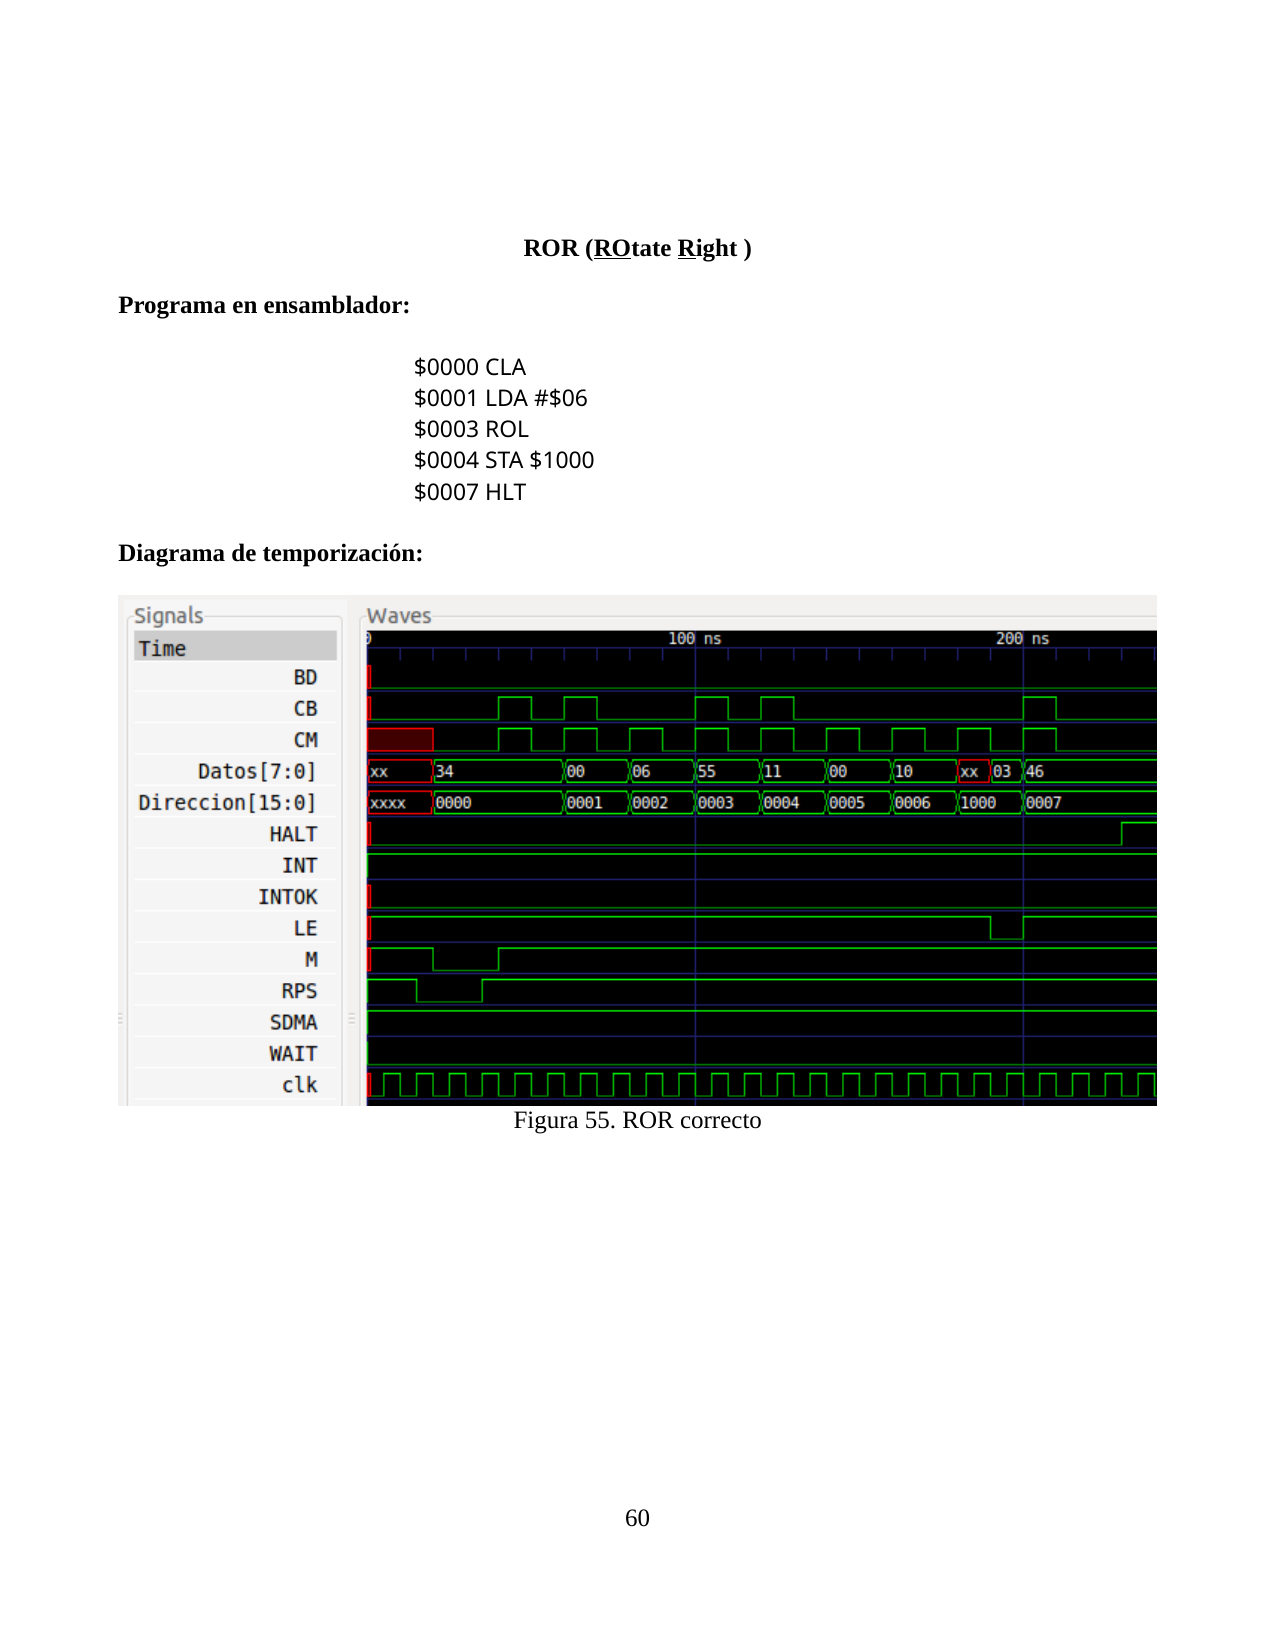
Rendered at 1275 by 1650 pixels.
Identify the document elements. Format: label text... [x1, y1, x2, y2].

text Figura 55. ROR correcto [118, 1106, 1157, 1134]
text Diagrama de temporización: [118, 538, 1157, 567]
text $0001 LDA #$06 [118, 382, 1157, 413]
text $0003 ROL [118, 413, 1157, 444]
text $0000 CLA [118, 351, 1157, 382]
text ROR (ROtate Right ) [118, 233, 1157, 262]
text Programa en ensamblador: [118, 291, 1157, 319]
text $0007 HLT [118, 476, 1157, 507]
picture [118, 595, 1157, 1106]
text $0004 STA $1000 [118, 444, 1157, 476]
